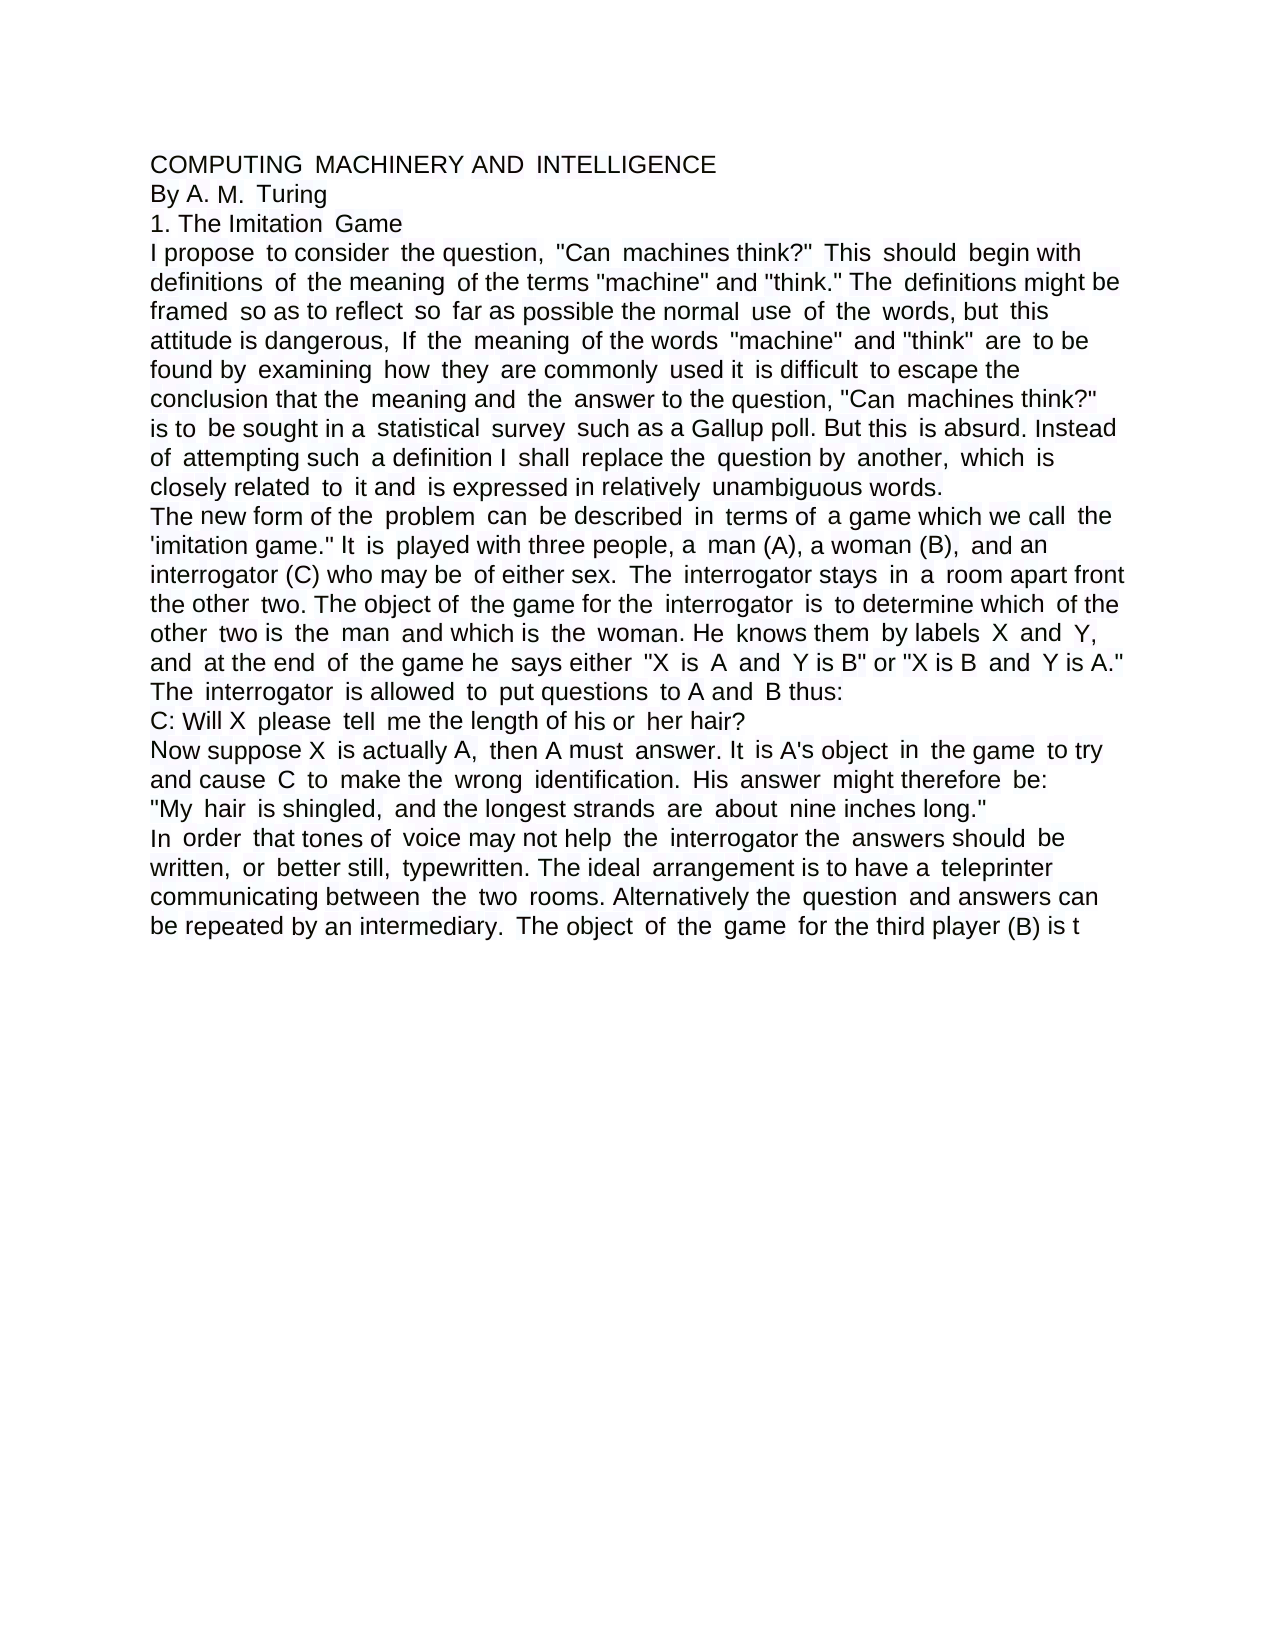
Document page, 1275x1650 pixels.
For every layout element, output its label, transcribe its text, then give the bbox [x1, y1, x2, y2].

text C: Will X please tell me the length of his or her hair? [718, 706, 1125, 735]
text COMPUTING MACHINERY AND INTELLIGENCE [700, 150, 1125, 179]
text I propose to consider the question, "Can machines think?" This should begin with definitions of the meaning of the terms "machine" and "think." The definitions might be framed so as to reflect so far as possible the normal use of the words, but this attitude is dangerous, If the meaning of the words "machine" and "think" are to be found by examining how they are commonly used it is difficult to escape the conclusion that the meaning and the answer to the question, "Can machines think?" is to be sought in a statistical survey such as a Gallup poll. But this is absurd. Instead of attempting such a definition I shall replace the question by another, which is closely related to it and is expressed in relatively unambiguous words. [150, 238, 1125, 501]
text By A. M. Turing [167, 179, 186, 208]
text Now suppose X is actually A, then A must answer. It is A's object in the game to try and cause C to make the wrong identification. His answer might therefore be: [1048, 735, 1125, 794]
text C: Will X please tell me the length of his or her hair? [587, 706, 626, 735]
text The new form of the problem can be described in terms of a game which we call the 'imitation game." It is played with three people, a man (A), a woman (B), and an interrogator (C) who may be of either sex. The interrogator stays in a room apart front the other two. The object of the game for the interrogator is to determine which of the other two is the man and which is the woman. He knows them by labels X and Y, and at the end of the game he says either "X is A and Y is B" or "X is B and Y is A." The interrogator is allowed to put questions to A and B thus: [843, 501, 1125, 706]
text C: Will X please tell me the length of his or her hair? [364, 706, 408, 735]
text By A. M. Turing [299, 179, 1125, 208]
text In order that tones of voice may not help the interrogator the answers should be written, or better still, typewritten. The ideal arrangement is to have a teleprinter communicating between the two rooms. Alternatively the question and answers can be repeated by an intermediary. The object of the game for the third player (B) is t [150, 823, 1125, 940]
text By A. M. Turing [210, 179, 256, 208]
text 1. The Imitation Game [150, 208, 1125, 238]
text COMPUTING MACHINERY AND INTELLIGENCE [283, 150, 335, 179]
text "My hair is shingled, and the longest strands are about nine inches long." [916, 794, 1125, 823]
text "My hair is shingled, and the longest strands are about nine inches long." [614, 794, 667, 823]
text COMPUTING MACHINERY AND INTELLIGENCE [488, 150, 536, 179]
